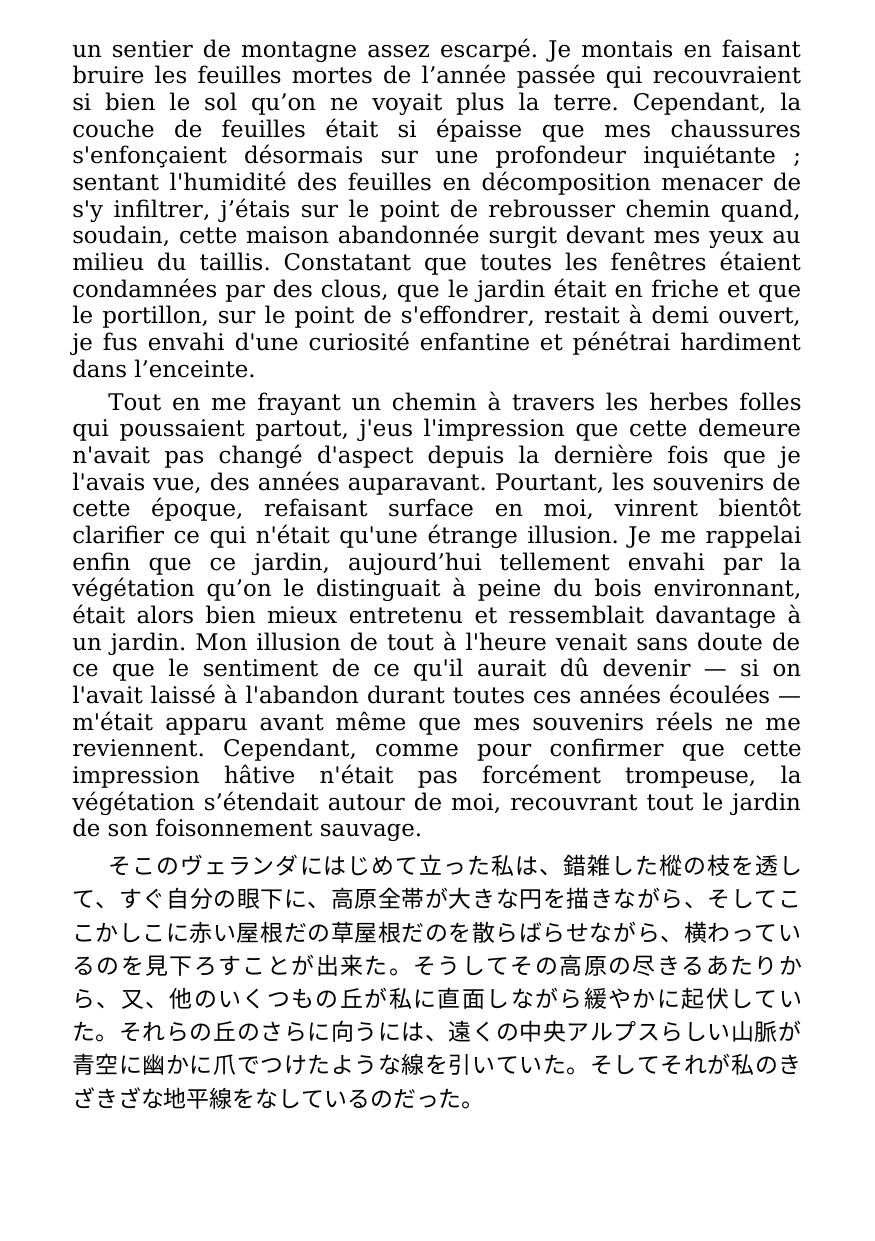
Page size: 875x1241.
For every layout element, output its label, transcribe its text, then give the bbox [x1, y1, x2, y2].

text Tout en me frayant un chemin à travers les herbes folles qui poussaient partout, j'eus l'impression que cette demeure n'avait pas changé d'aspect depuis la dernière fois que je l'avais vue, des années auparavant. Pourtant, les souvenirs de cette époque, refaisant surface en moi, vinrent bientôt clarifier ce qui n'était qu'une étrange illusion. Je me rappelai enfin que ce jardin, aujourd’hui tellement envahi par la végétation qu’on le distinguait à peine du bois environnant, était alors bien mieux entretenu et ressemblait davantage à un jardin. Mon illusion de tout à l'heure venait sans doute de ce que le sentiment de ce qu'il aurait dû devenir — si on l'avait laissé à l'abandon durant toutes ces années écoulées — m'était apparu avant même que mes souvenirs réels ne me reviennent. Cependant, comme pour confirmer que cette impression hâtive n'était pas forcément trompeuse, la végétation s’étendait autour de moi, recouvrant tout le jardin de son foisonnement sauvage. [72, 389, 802, 842]
text un sentier de montagne assez escarpé. Je montais en faisant bruire les feuilles mortes de l’année passée qui recouvraient si bien le sol qu’on ne voyait plus la terre. Cependant, la couche de feuilles était si épaisse que mes chaussures s'enfonçaient désormais sur une profondeur inquiétante ; sentant l'humidité des feuilles en décomposition menacer de s'y infiltrer, j’étais sur le point de rebrousser chemin quand, soudain, cette maison abandonnée surgit devant mes yeux au milieu du taillis. Constatant que toutes les fenêtres étaient condamnées par des clous, que le jardin était en friche et que le portillon, sur le point de s'effondrer, restait à demi ouvert, je fus envahi d'une curiosité enfantine et pénétrai hardiment dans l’enceinte. [72, 36, 802, 383]
text そこのヴェランダにはじめて立った私は、錯雑した樅の枝を透して、すぐ自分の眼下に、高原全帯が大きな円を描きながら、そしてここかしこに赤い屋根だの草屋根だのを散らばらせながら、横わっているのを見下ろすことが出来た。そうしてその高原の尽きるあたりから、又、他のいくつもの丘が私に直面しながら緩やかに起伏していた。それらの丘のさらに向うには、遠くの中央アルプスらしい山脈が青空に幽かに爪でつけたような線を引いていた。そしてそれが私のきざきざな地平線をなしているのだった。 [72, 848, 802, 1114]
